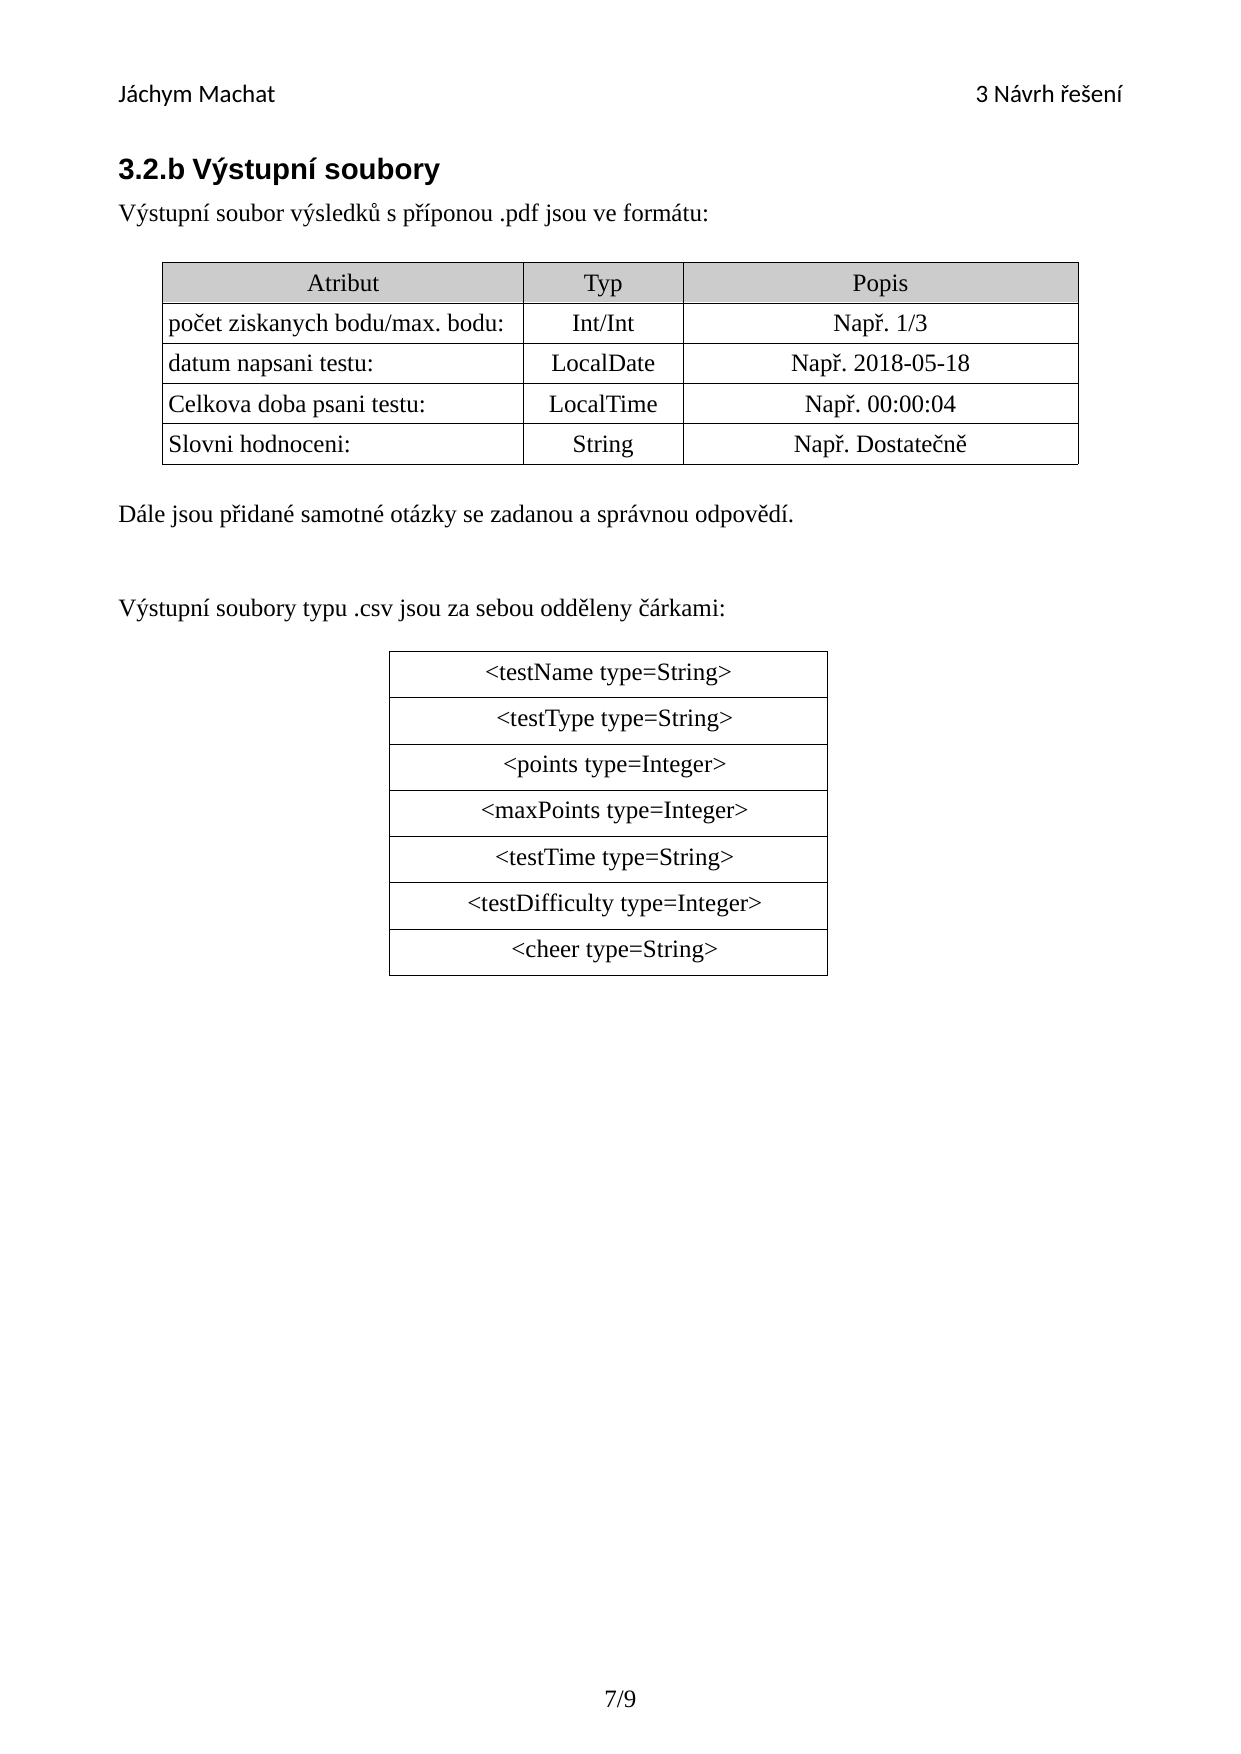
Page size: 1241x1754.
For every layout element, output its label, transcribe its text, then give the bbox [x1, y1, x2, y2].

table_cell <points type=Integer> [390, 745, 827, 790]
text Výstupní soubor výsledků s příponou .pdf jsou ve formátu: [118, 198, 1122, 227]
table_cell Např. Dostatečně [684, 424, 1078, 464]
subtitle Výstupní soubory [118, 152, 1122, 186]
table_header Typ [524, 263, 683, 302]
table_cell <testType type=String> [390, 698, 827, 743]
table_cell String [524, 424, 683, 464]
table_cell datum napsani testu: [163, 344, 523, 383]
table_header <testName type=String> [390, 652, 827, 697]
table_cell LocalTime [524, 384, 683, 423]
table_cell počet ziskanych bodu/max. bodu: [163, 304, 523, 343]
table_cell Int/Int [524, 304, 683, 343]
table_cell <maxPoints type=Integer> [390, 791, 827, 836]
text Dále jsou přidané samotné otázky se zadanou a správnou odpovědí. [118, 499, 1122, 528]
table_header Popis [684, 263, 1078, 302]
table_cell Např. 1/3 [684, 304, 1078, 343]
table_cell Např. 2018-05-18 [684, 344, 1078, 383]
table_cell <testTime type=String> [390, 837, 827, 882]
table_cell LocalDate [524, 344, 683, 383]
table_header Atribut [163, 263, 523, 302]
table_cell Např. 00:00:04 [684, 384, 1078, 423]
table_cell Celkova doba psani testu: [163, 384, 523, 423]
table_cell <testDifficulty type=Integer> [390, 883, 827, 928]
table_cell <cheer type=String> [390, 930, 827, 975]
table_cell Slovni hodnoceni: [163, 424, 523, 464]
text Výstupní soubory typu .csv jsou za sebou odděleny čárkami: [118, 593, 1122, 622]
